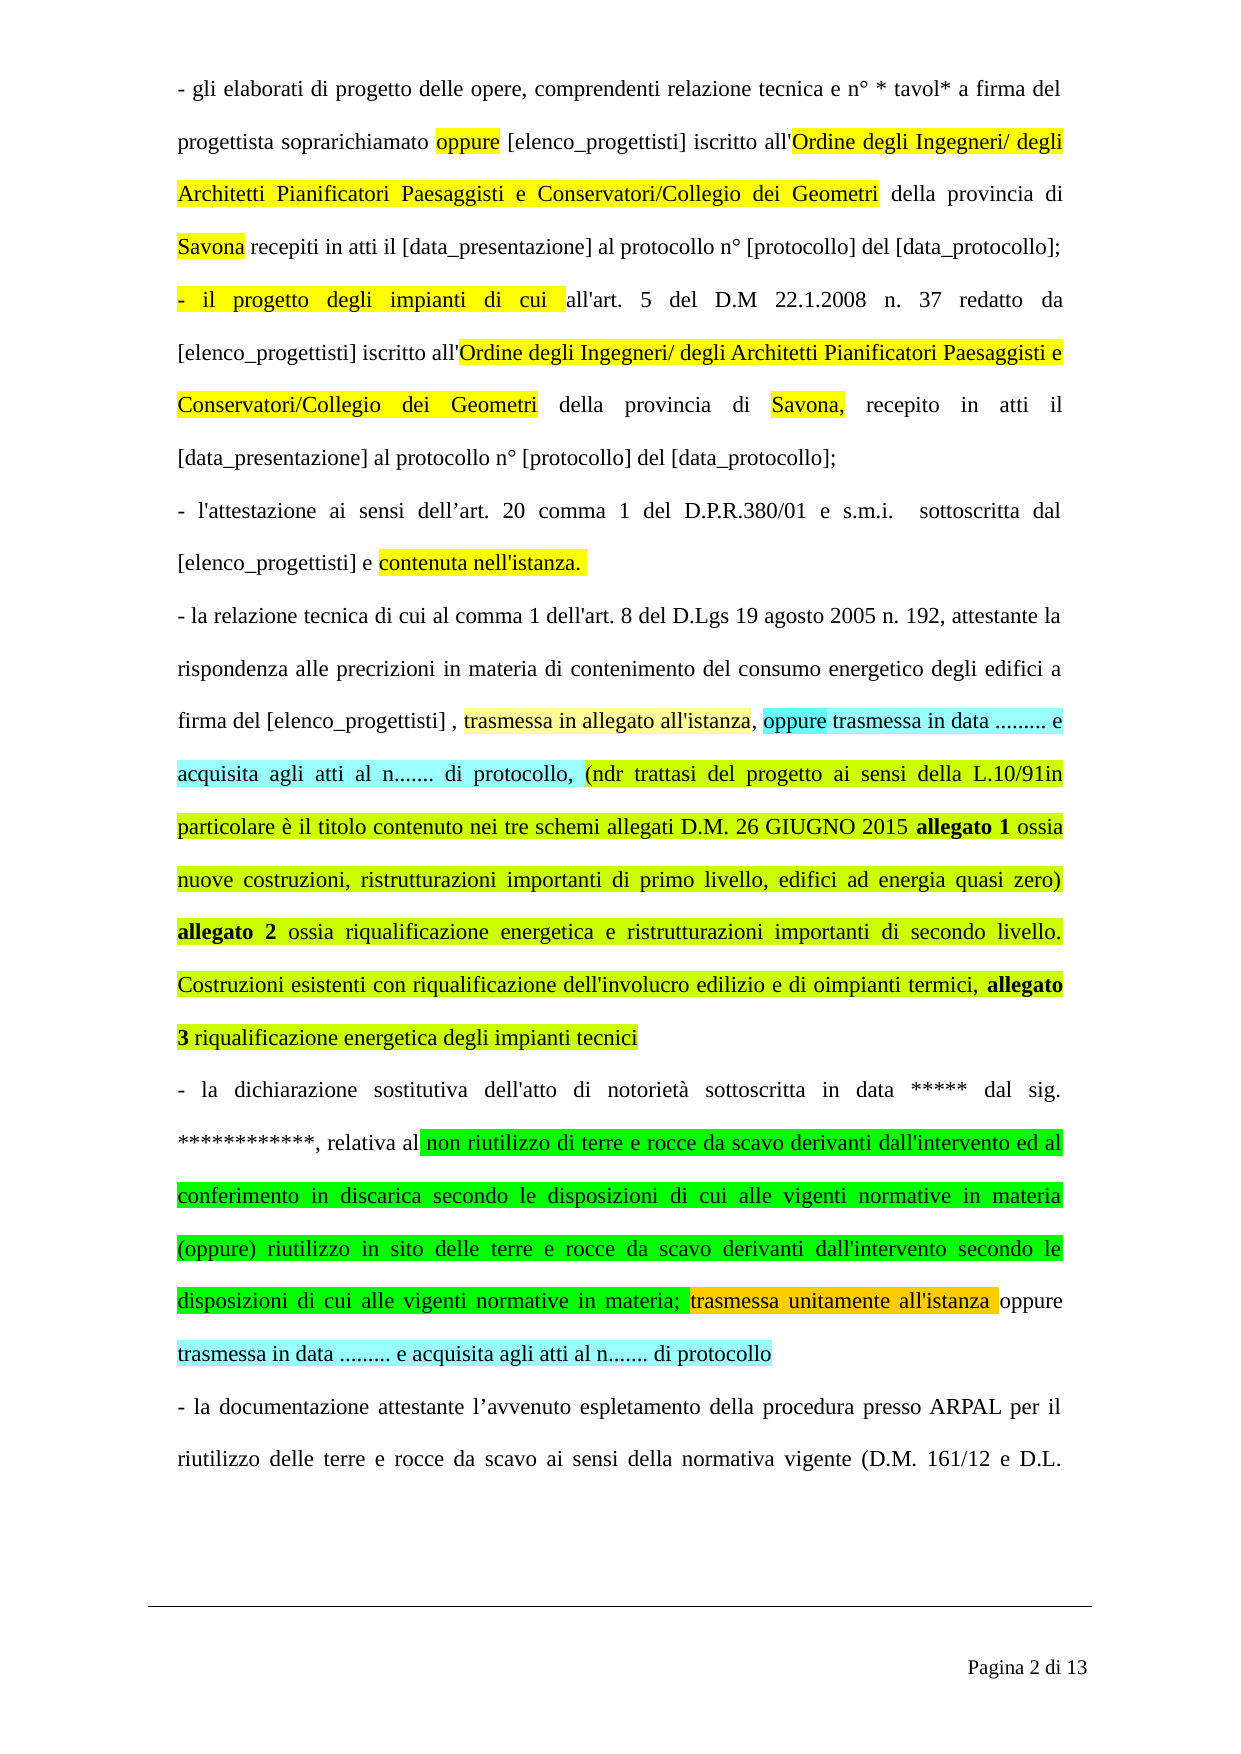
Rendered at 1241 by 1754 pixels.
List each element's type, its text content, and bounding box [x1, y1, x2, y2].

list - l'attestazione ai sensi dell’art. 20 comma 1 del D.P.R.380/01 e s.m.i. sottoscritta dal [elenco_progettisti] e contenuta nell'istanza. [177, 497, 1063, 576]
list - la documentazione attestante l’avvenuto espletamento della procedura presso ARPAL per il riutilizzo delle terre e rocce da scavo ai sensi della normativa vigente (D.M. 161/12 e D.L. [177, 1393, 1063, 1472]
list - gli elaborati di progetto delle opere, comprendenti relazione tecnica e n° * tavol* a firma del progettista soprarichiamato oppure [elenco_progettisti] iscritto all'Ordine degli Ingegneri/ degli Architetti Pianificatori Paesaggisti e Conservatori/Collegio dei Geometri della provincia di Savona recepiti in atti il [data_presentazione] al protocollo n° [protocollo] del [data_protocollo]; [177, 75, 1063, 259]
list - la relazione tecnica di cui al comma 1 dell'art. 8 del D.Lgs 19 agosto 2005 n. 192, attestante la rispondenza alle precrizioni in materia di contenimento del consumo energetico degli edifici a firma del [elenco_progettisti] , trasmessa in allegato all'istanza, oppure trasmessa in data ......... e acquisita agli atti al n....... di protocollo, (ndr trattasi del progetto ai sensi della L.10/91in particolare è il titolo contenuto nei tre schemi allegati D.M. 26 GIUGNO 2015 allegato 1 ossia nuove costruzioni, ristrutturazioni importanti di primo livello, edifici ad energia quasi zero) allegato 2 ossia riqualificazione energetica e ristrutturazioni importanti di secondo livello. Costruzioni esistenti con riqualificazione dell'involucro edilizio e di oimpianti termici, allegato 3 riqualificazione energetica degli impianti tecnici [177, 602, 1063, 1050]
list - il progetto degli impianti di cui all'art. 5 del D.M 22.1.2008 n. 37 redatto da [elenco_progettisti] iscritto all'Ordine degli Ingegneri/ degli Architetti Pianificatori Paesaggisti e Conservatori/Collegio dei Geometri della provincia di Savona, recepito in atti il [data_presentazione] al protocollo n° [protocollo] del [data_protocollo]; [177, 286, 1063, 470]
list - la dichiarazione sostitutiva dell'atto di notorietà sottoscritta in data ***** dal sig. ************, relativa al non riutilizzo di terre e rocce da scavo derivanti dall'intervento ed al conferimento in discarica secondo le disposizioni di cui alle vigenti normative in materia (oppure) riutilizzo in sito delle terre e rocce da scavo derivanti dall'intervento secondo le disposizioni di cui alle vigenti normative in materia; trasmessa unitamente all'istanza oppure trasmessa in data ......... e acquisita agli atti al n....... di protocollo [177, 1076, 1063, 1366]
